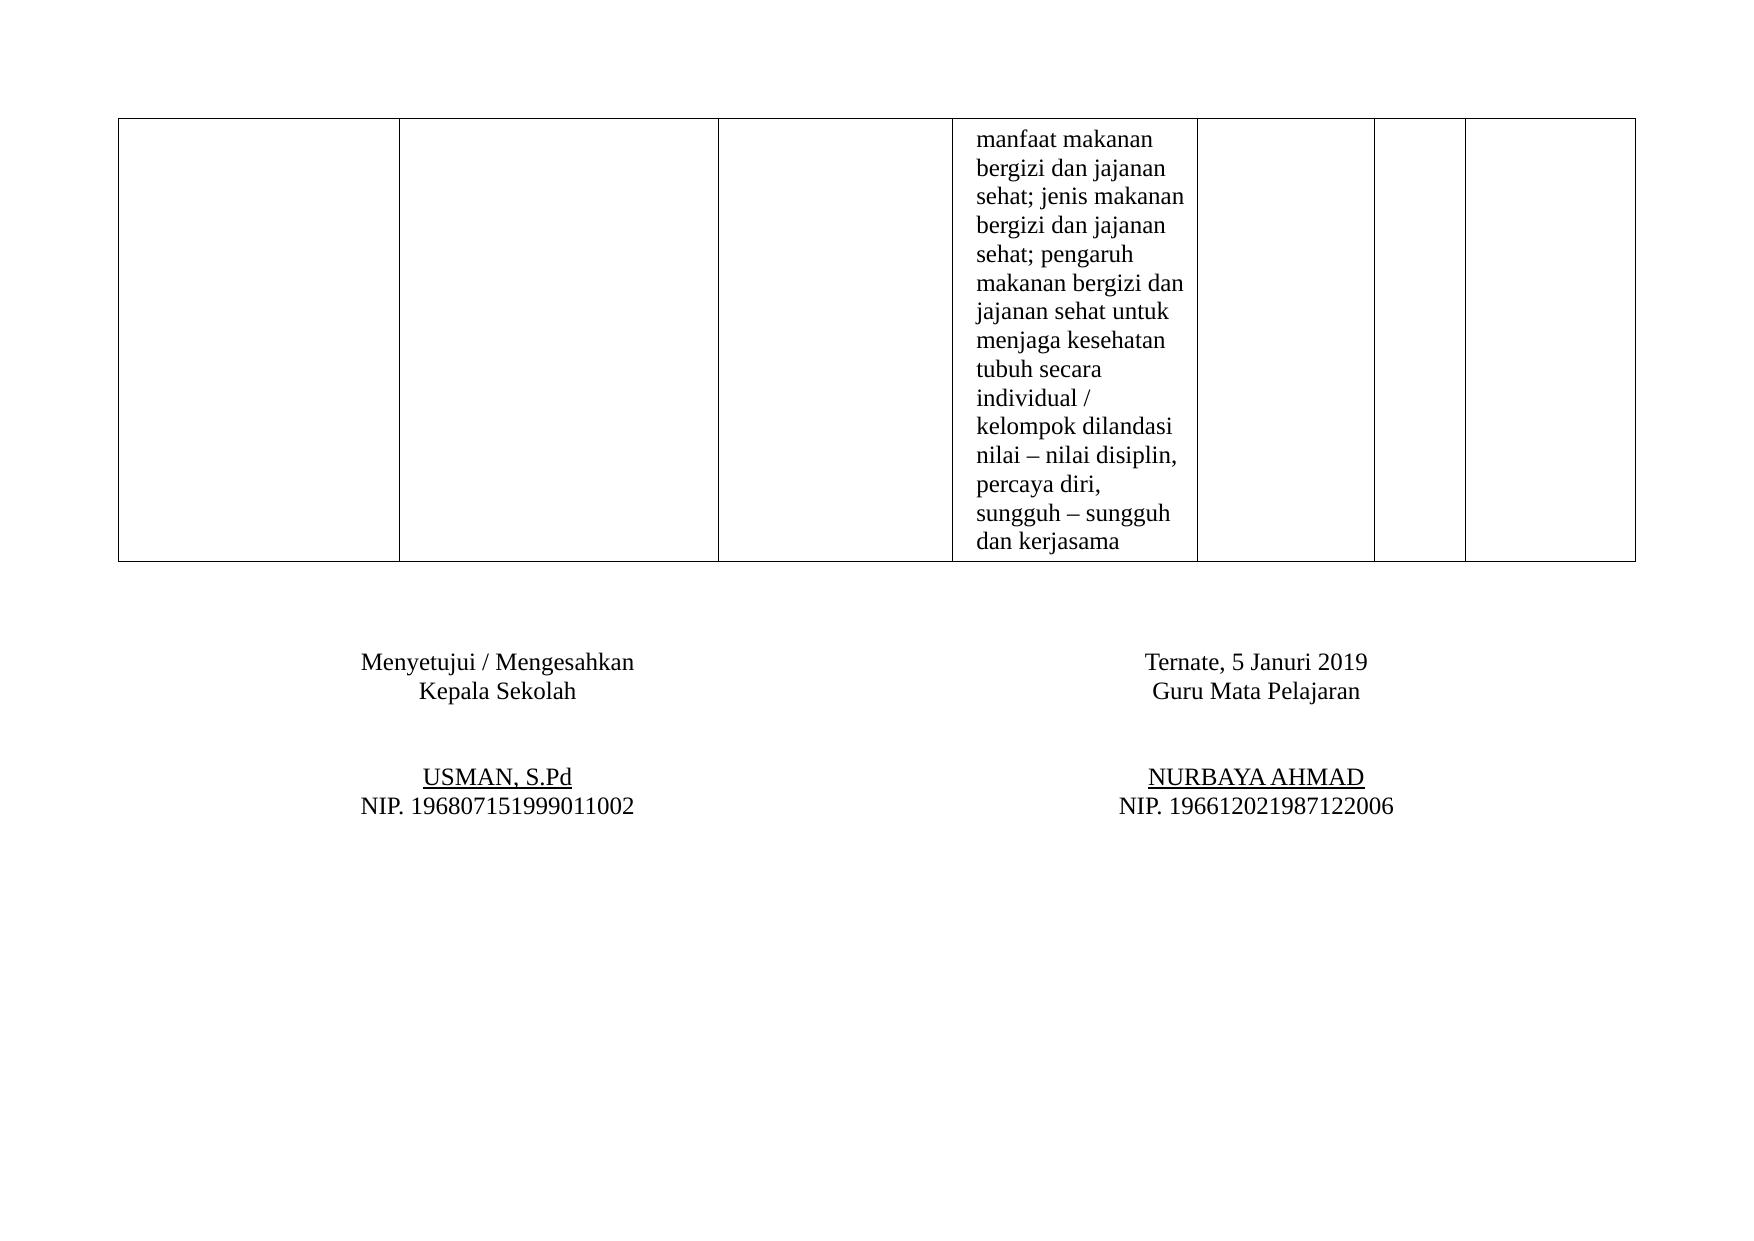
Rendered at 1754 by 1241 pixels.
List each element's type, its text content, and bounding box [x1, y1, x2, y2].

table_header Menyetujui / Mengesahkan Kepala Sekolah USMAN, S.Pd NIP. 196807151999011002 [118, 647, 877, 820]
table_cell [1375, 119, 1465, 561]
table_header Ternate, 5 Januri 2019 Guru Mata Pelajaran NURBAYA AHMAD NIP. 196612021987122006 [877, 647, 1635, 820]
table_cell [400, 119, 444, 561]
table_cell [719, 119, 952, 561]
table_cell [144, 119, 399, 561]
table_cell [1198, 119, 1374, 561]
table_cell [119, 119, 144, 561]
table_cell [444, 119, 718, 561]
table_cell manfaat makanan bergizi dan jajanan sehat; jenis makanan bergizi dan jajanan sehat; pengaruh makanan bergizi dan jajanan sehat untuk menjaga kesehatan tubuh secara individual / kelompok dilandasi nilai – nilai disiplin, percaya diri, sungguh – sungguh dan kerjasama [953, 119, 1197, 561]
table_cell [1466, 119, 1635, 561]
